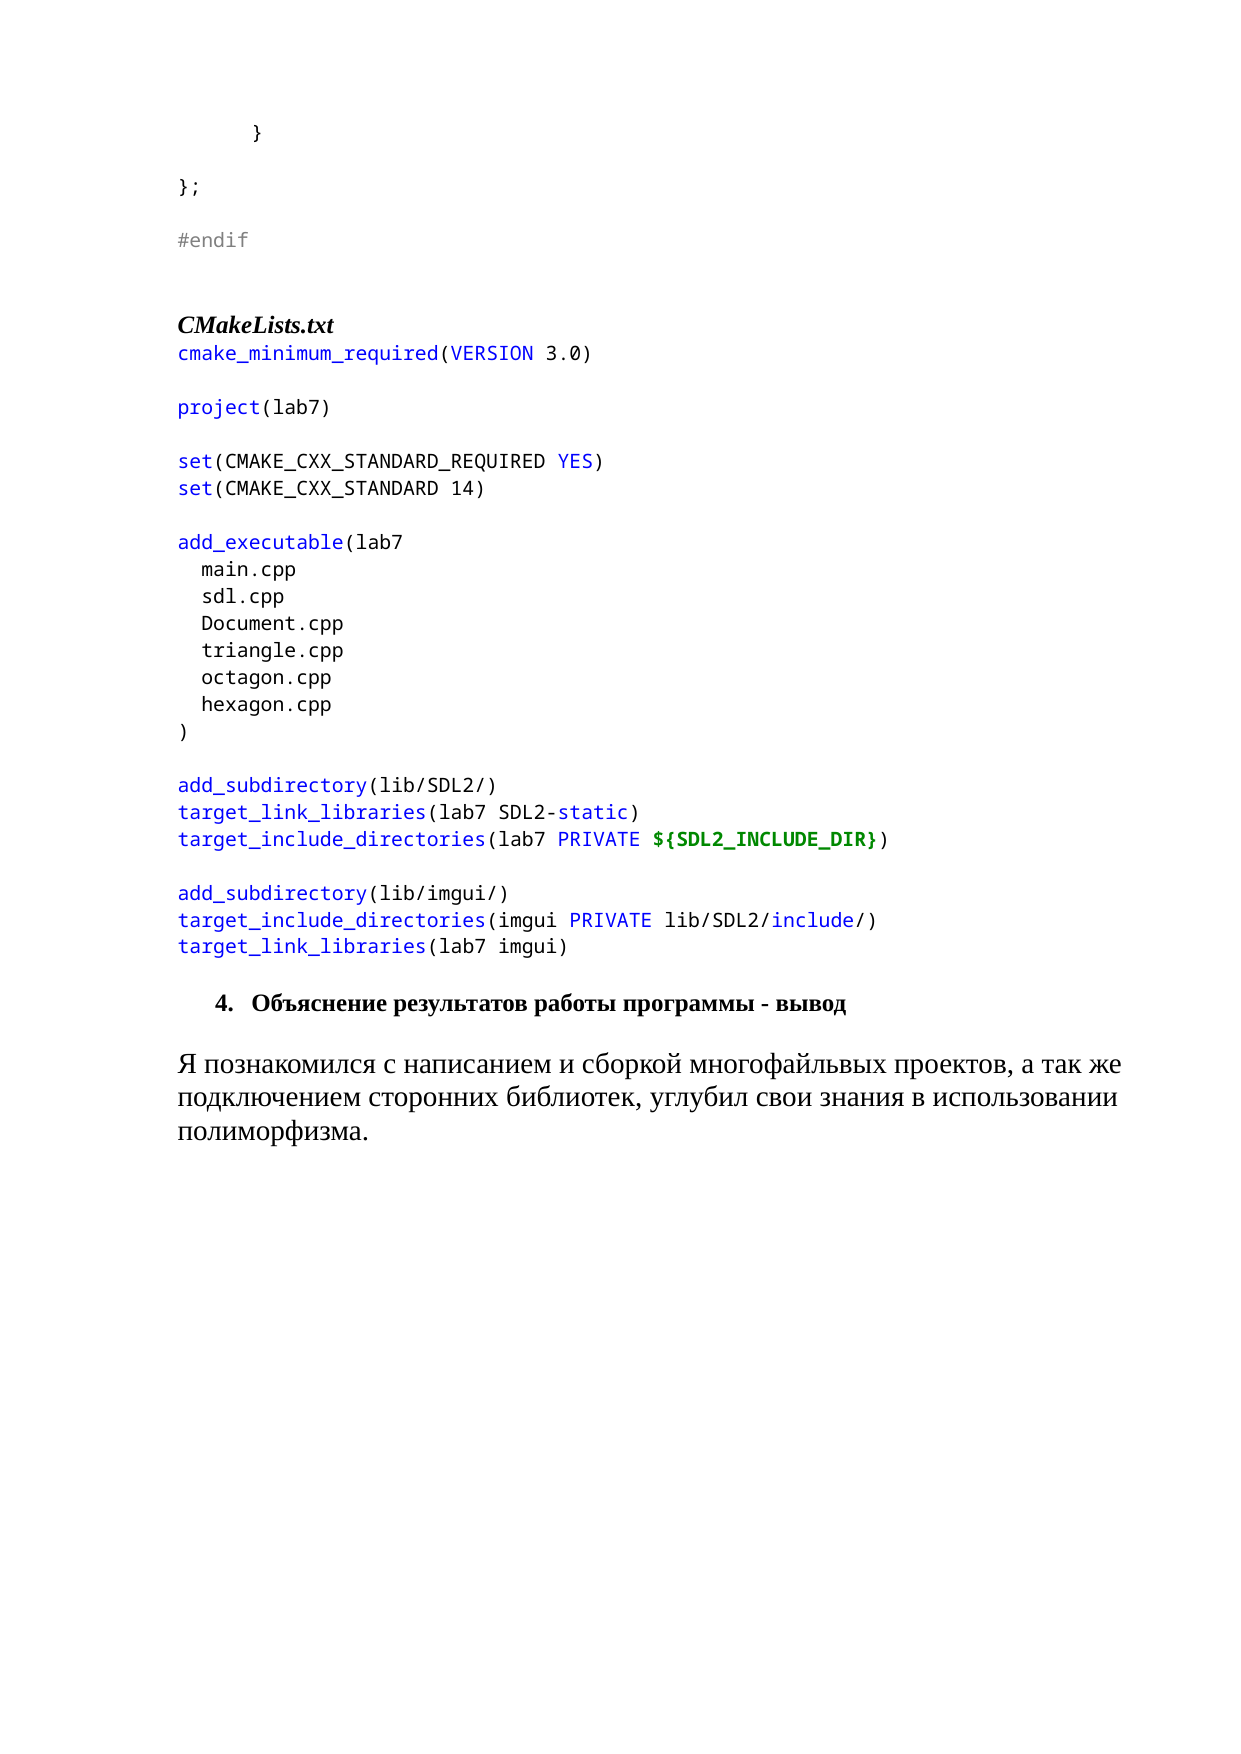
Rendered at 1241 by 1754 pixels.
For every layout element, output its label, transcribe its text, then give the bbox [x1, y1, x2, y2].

list Объяснение результатов работы программы - вывод [215, 988, 1152, 1017]
text add_subdirectory(lib/imgui/) [177, 879, 1152, 906]
text octagon.cpp [177, 663, 1152, 690]
text target_link_libraries(lab7 imgui) [177, 933, 1152, 960]
text target_link_libraries(lab7 SDL2-static) [177, 798, 1152, 825]
text add_subdirectory(lib/SDL2/) [177, 771, 1152, 798]
text triangle.cpp [177, 636, 1152, 663]
text ) [177, 717, 1152, 744]
text } [177, 118, 1152, 145]
text sdl.cpp [177, 582, 1152, 609]
text main.cpp [177, 555, 1152, 582]
text hexagon.cpp [177, 690, 1152, 717]
text cmake_minimum_required(VERSION 3.0) [177, 339, 1152, 366]
text target_include_directories(imgui PRIVATE lib/SDL2/include/) [177, 906, 1152, 933]
text add_executable(lab7 [177, 528, 1152, 555]
text set(CMAKE_CXX_STANDARD 14) [177, 474, 1152, 501]
text #endif [177, 226, 1152, 253]
text set(CMAKE_CXX_STANDARD_REQUIRED YES) [177, 447, 1152, 474]
text Document.cpp [177, 609, 1152, 636]
text CMakeLists.txt [177, 311, 1152, 339]
text Я познакомился с написанием и сборкой многофайльвых проектов, а так же подключением сторонних библиотек, углубил свои знания в использовании полиморфизма. [177, 1046, 1152, 1147]
text target_include_directories(lab7 PRIVATE ${SDL2_INCLUDE_DIR}) [177, 825, 1152, 852]
text project(lab7) [177, 393, 1152, 420]
text }; [177, 172, 1152, 199]
